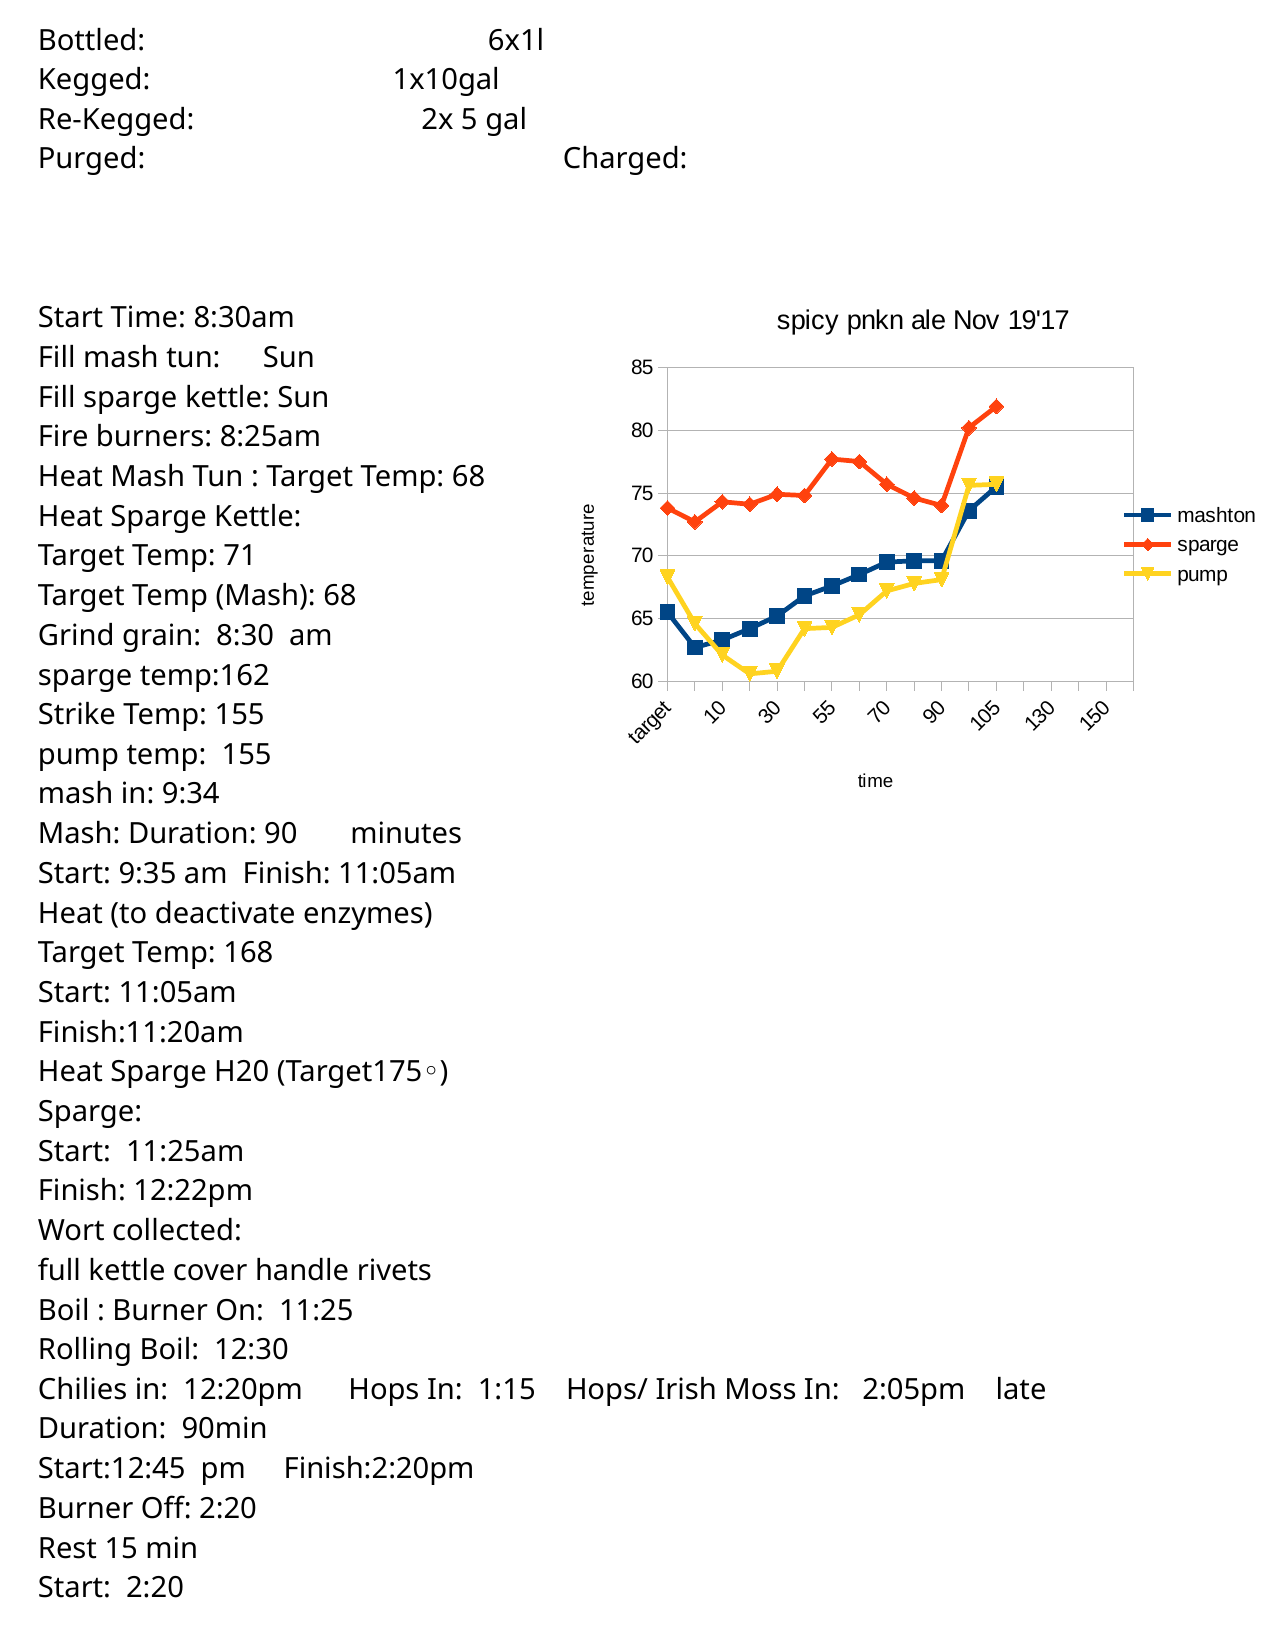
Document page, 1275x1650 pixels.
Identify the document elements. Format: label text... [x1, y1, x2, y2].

text [727, 619, 842, 654]
text Start:12:45 pm Finish:2:20pm [38, 1447, 1237, 1487]
text [963, 431, 1133, 455]
text [677, 619, 706, 642]
text Target Temp (Mash): 68 [786, 574, 936, 614]
text Heat Sparge H20 (Target175◦) [38, 1051, 1237, 1090]
text Fill sparge kettle: Sun [38, 376, 667, 416]
text Target Temp: 71 [952, 535, 1133, 555]
text Sparge: [38, 1090, 1237, 1130]
text Re-Kegged: 2x 5 gal [38, 98, 1237, 138]
text [862, 614, 1133, 618]
text [1134, 455, 1237, 495]
text Mash: Duration: 90 minutes [38, 812, 1237, 852]
text Heat (to deactivate enzymes) [38, 892, 1237, 932]
text pump temp: 155 [38, 733, 1237, 773]
text Rest 15 min [38, 1527, 1237, 1567]
text [1134, 614, 1237, 654]
text Start Time: 8:30am [38, 297, 1237, 336]
text [862, 455, 956, 493]
text [668, 376, 1133, 416]
text Duration: 90min [38, 1408, 1237, 1447]
text [699, 619, 762, 639]
text Strike Temp: 155 [38, 693, 1237, 733]
text Rolling Boil: 12:30 [38, 1328, 1237, 1368]
text [668, 620, 687, 654]
text [668, 416, 978, 430]
text Target Temp: 71 [947, 556, 1133, 574]
text Target Temp (Mash): 68 [668, 585, 685, 614]
text mash in: 9:34 [38, 773, 1237, 812]
text Wort collected: [38, 1209, 1237, 1249]
text Purged: Charged: [38, 138, 1237, 177]
text sparge temp:162 [38, 654, 1237, 693]
text Burner Off: 2:20 [38, 1487, 1237, 1527]
text Heat Mash Tun : Target Temp: 68 [38, 455, 667, 495]
text Target Temp: 71 [869, 564, 941, 574]
text Target Temp: 71 [668, 556, 879, 574]
text [949, 455, 1133, 493]
text Heat Sparge Kettle: [959, 495, 1133, 535]
text Chilies in: 12:20pm Hops In: 1:15 Hops/ Irish Moss In: 2:05pm late [38, 1368, 1237, 1408]
text Target Temp: 71 [38, 535, 667, 574]
text Finish:11:20am [38, 1011, 1237, 1051]
text [668, 431, 964, 455]
text Heat Sparge Kettle: [1134, 495, 1237, 535]
text [976, 416, 1133, 430]
text Target Temp (Mash): 68 [672, 574, 851, 614]
text [792, 619, 1133, 654]
text Bottled: 6x1l [38, 19, 1237, 58]
text Fire burners: 8:25am [38, 416, 667, 455]
text Target Temp (Mash): 68 [38, 574, 667, 614]
text full kettle cover handle rivets [38, 1249, 1237, 1289]
text Start: 2:20 [38, 1567, 1237, 1606]
text Target Temp: 71 [668, 535, 951, 555]
text Grind grain: 8:30 am [38, 614, 667, 654]
text [1134, 416, 1237, 455]
text Target Temp: 168 [38, 932, 1237, 971]
text Start: 11:05am [38, 971, 1237, 1011]
text Boil : Burner On: 11:25 [38, 1289, 1237, 1328]
text [1134, 376, 1237, 416]
text Kegged: 1x10gal [38, 58, 1237, 98]
text Fill mash tun: Sun [38, 336, 1237, 376]
text [811, 462, 896, 493]
text Heat Sparge Kettle: [38, 495, 667, 535]
text Target Temp (Mash): 68 [866, 574, 1133, 614]
text Target Temp (Mash): 68 [1134, 574, 1237, 614]
text [668, 455, 827, 493]
text Target Temp: 71 [1134, 535, 1237, 574]
text Start: 9:35 am Finish: 11:05am [38, 852, 1237, 892]
text Heat Sparge Kettle: [668, 495, 720, 517]
text Start: 11:25am [38, 1130, 1237, 1170]
text Heat Sparge Kettle: [668, 495, 963, 535]
text Finish: 12:22pm [38, 1170, 1237, 1209]
